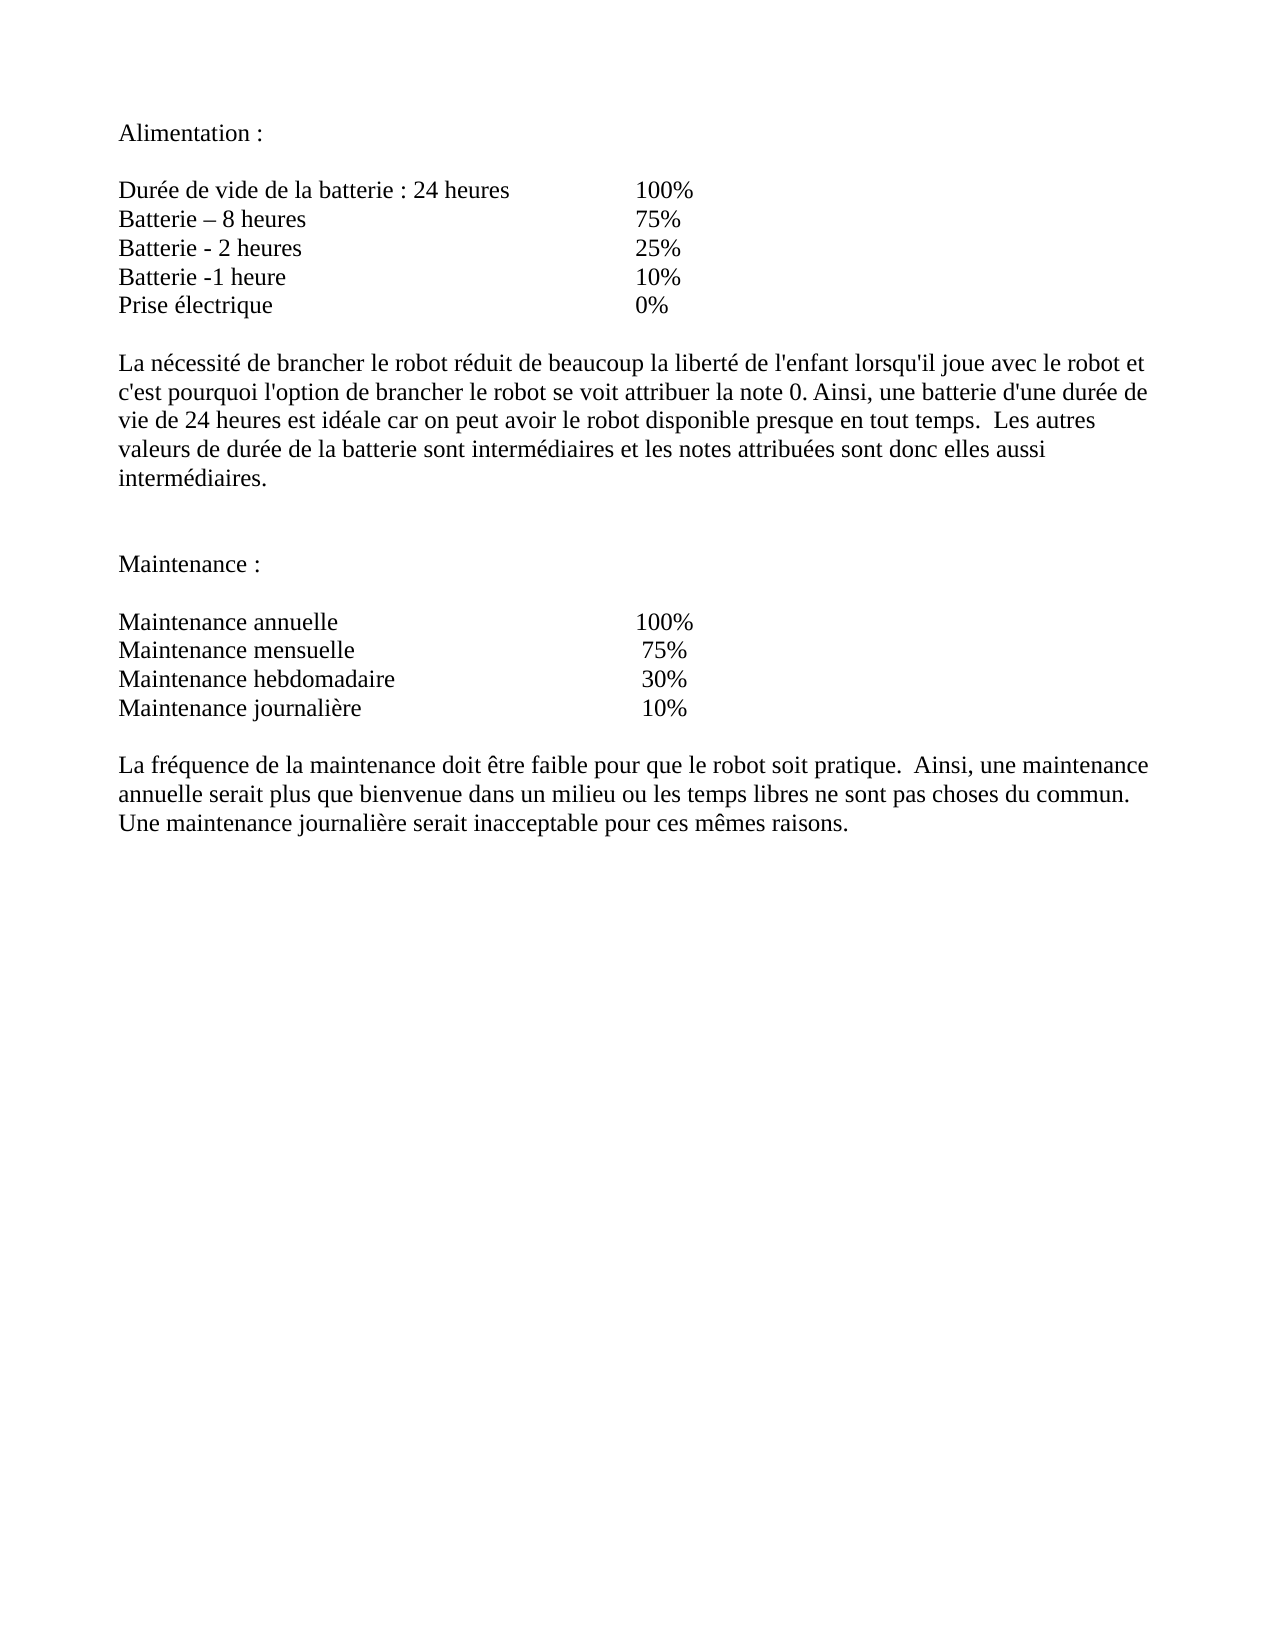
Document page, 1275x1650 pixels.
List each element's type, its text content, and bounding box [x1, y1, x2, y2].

text Batterie - 2 heures 25% [118, 233, 1157, 262]
text Maintenance hebdomadaire 30% [118, 664, 1157, 693]
text La fréquence de la maintenance doit être faible pour que le robot soit pratique. Ainsi, une maintenance annuelle serait plus que bienvenue dans un milieu ou les temps libres ne sont pas choses du commun. Une maintenance journalière serait inacceptable pour ces mêmes raisons. [118, 751, 1157, 837]
text Maintenance journalière 10% [118, 693, 1157, 722]
text Maintenance annuelle 100% [118, 607, 1157, 636]
text Durée de vide de la batterie : 24 heures 100% [118, 176, 1157, 204]
text La nécessité de brancher le robot réduit de beaucoup la liberté de l'enfant lorsqu'il joue avec le robot et c'est pourquoi l'option de brancher le robot se voit attribuer la note 0. Ainsi, une batterie d'une durée de vie de 24 heures est idéale car on peut avoir le robot disponible presque en tout temps. Les autres valeurs de durée de la batterie sont intermédiaires et les notes attribuées sont donc elles aussi intermédiaires. [118, 348, 1157, 492]
text Alimentation : [118, 118, 1157, 147]
text Batterie – 8 heures 75% [118, 204, 1157, 233]
text Batterie -1 heure 10% [118, 262, 1157, 291]
text Maintenance mensuelle 75% [118, 636, 1157, 664]
text Prise électrique 0% [118, 291, 1157, 319]
text Maintenance : [118, 549, 1157, 578]
